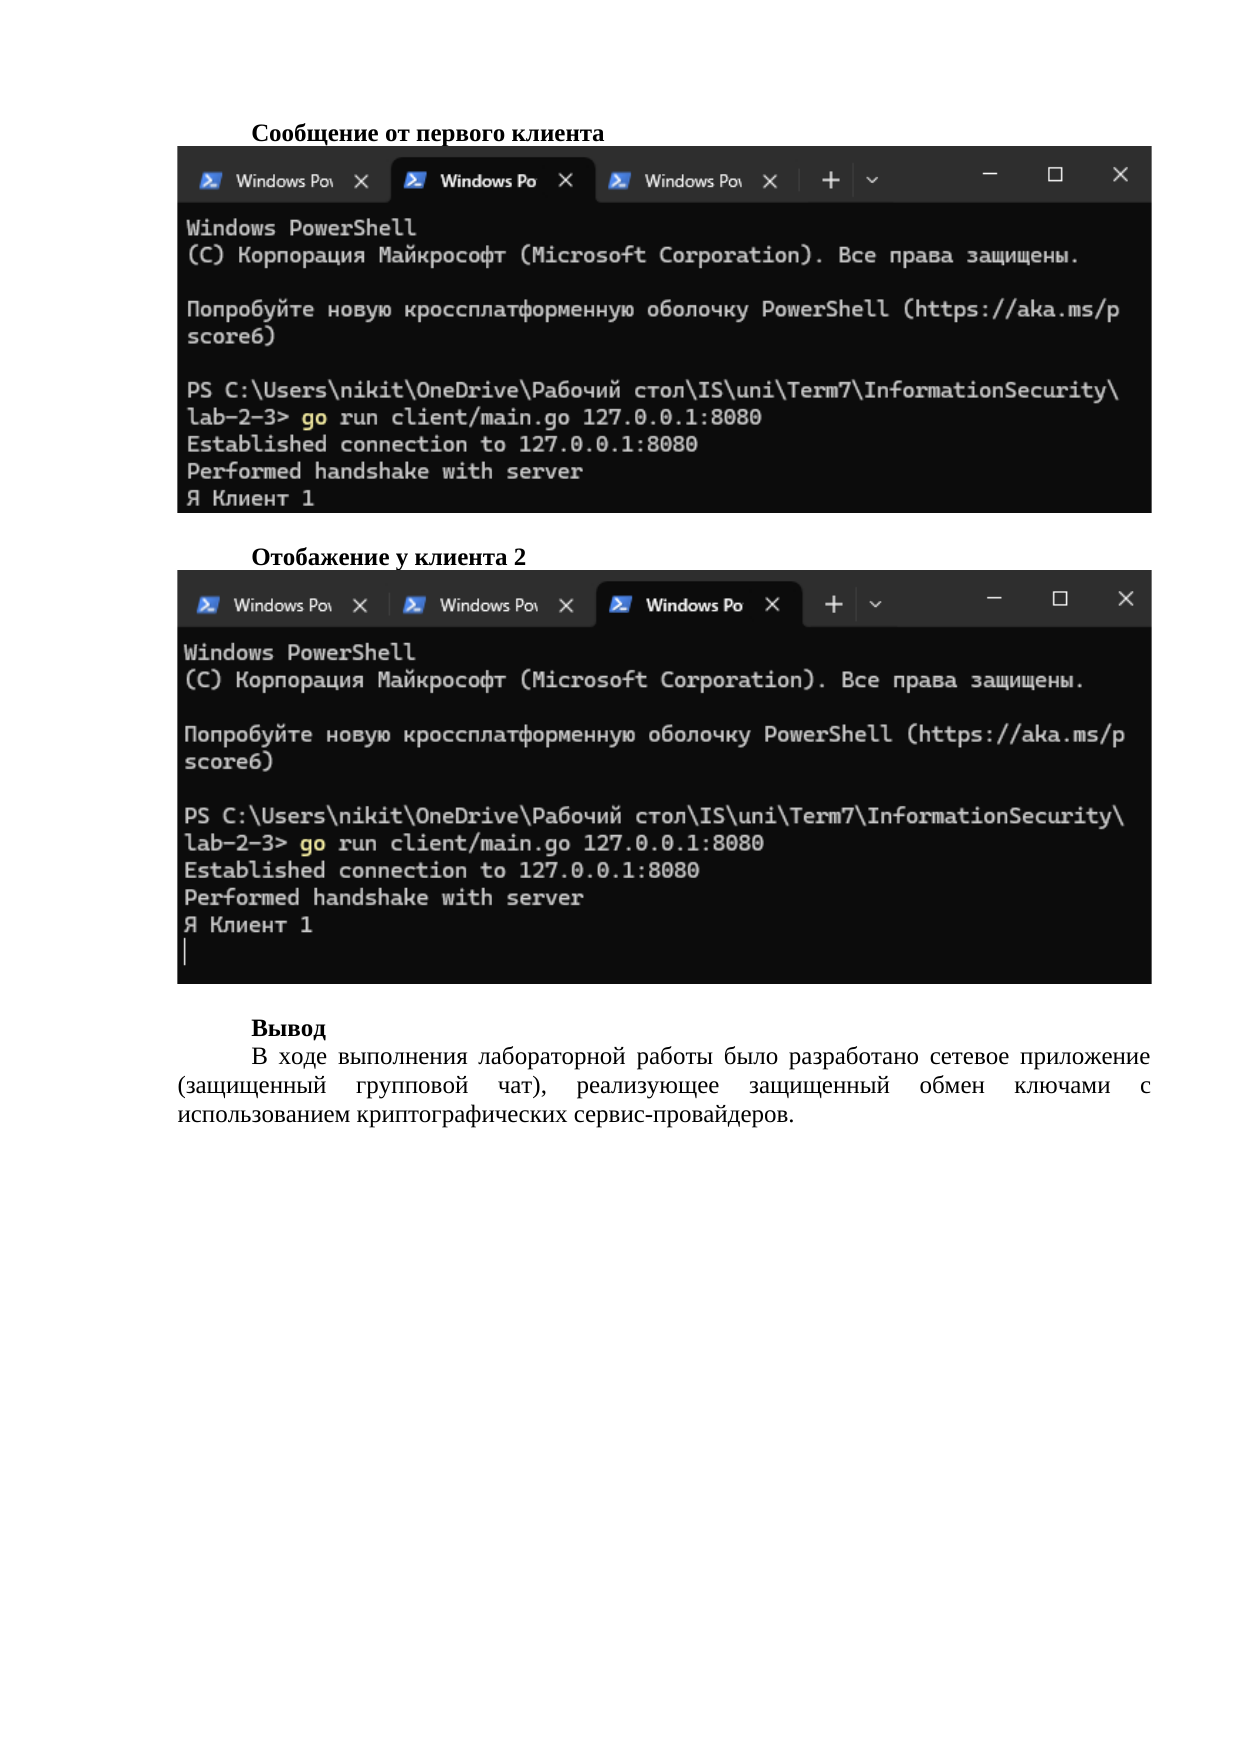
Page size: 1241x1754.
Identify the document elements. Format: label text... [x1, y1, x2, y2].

picture [177, 146, 1152, 513]
text Вывод [177, 1013, 1152, 1041]
text Отобажение у клиента 2 [177, 542, 1152, 570]
text В ходе выполнения лабораторной работы было разработано сетевое приложение (защищенный групповой чат), реализующее защищенный обмен ключами с использованием криптографических сервис-провайдеров. [177, 1041, 1152, 1128]
text Сообщение от первого клиента [177, 118, 1152, 146]
picture [177, 570, 1152, 984]
